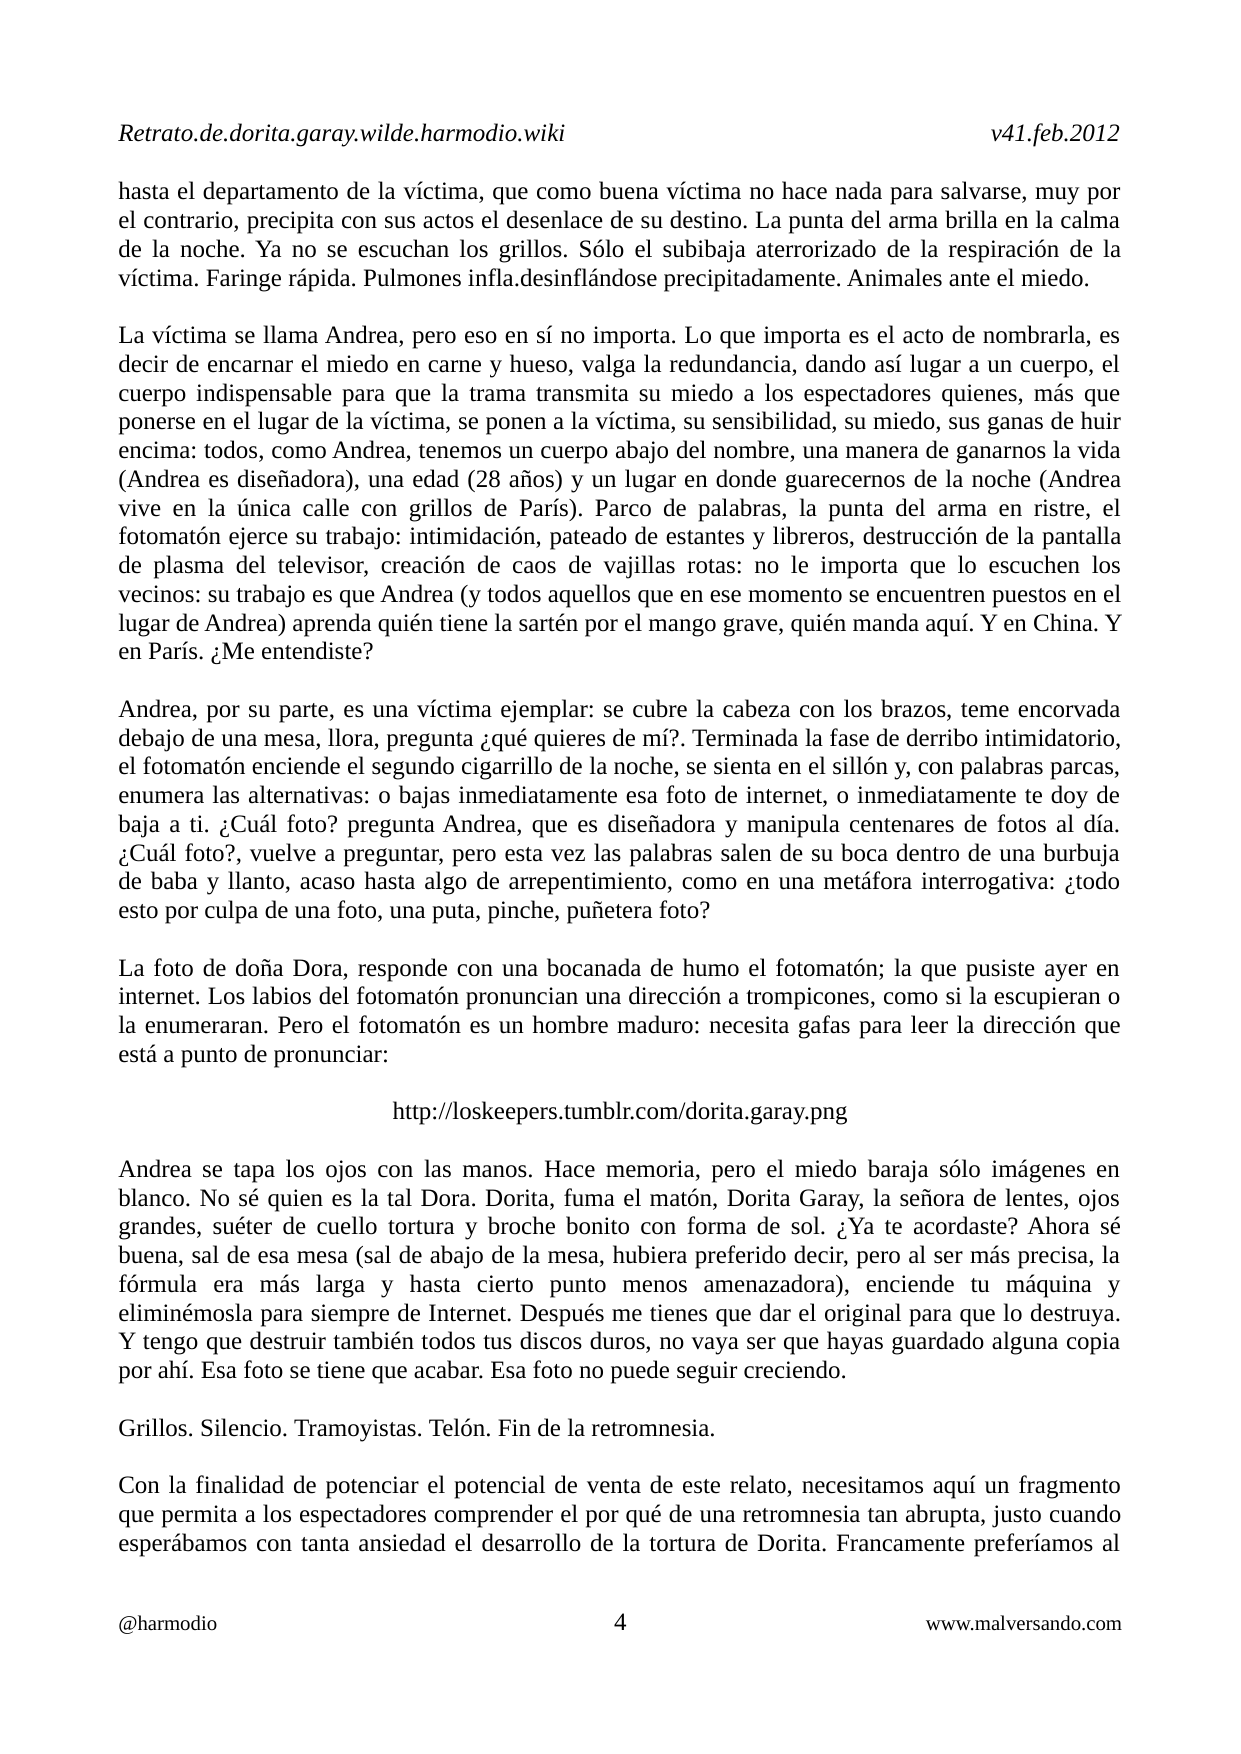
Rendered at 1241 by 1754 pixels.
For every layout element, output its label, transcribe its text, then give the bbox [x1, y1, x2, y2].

text Grillos. Silencio. Tramoyistas. Telón. Fin de la retromnesia. [118, 1413, 1122, 1441]
text http://loskeepers.tumblr.com/dorita.garay.png [118, 1096, 1122, 1125]
text Con la finalidad de potenciar el potencial de venta de este relato, necesitamos aquí un fragmento que permita a los espectadores comprender el por qué de una retromnesia tan abrupta, justo cuando esperábamos con tanta ansiedad el desarrollo de la tortura de Dorita. Francamente preferíamos al [118, 1470, 1122, 1556]
text La foto de doña Dora, responde con una bocanada de humo el fotomatón; la que pusiste ayer en internet. Los labios del fotomatón pronuncian una dirección a trompicones, como si la escupieran o la enumeraran. Pero el fotomatón es un hombre maduro: necesita gafas para leer la dirección que está a punto de pronunciar: [118, 953, 1122, 1068]
text La víctima se llama Andrea, pero eso en sí no importa. Lo que importa es el acto de nombrarla, es decir de encarnar el miedo en carne y hueso, valga la redundancia, dando así lugar a un cuerpo, el cuerpo indispensable para que la trama transmita su miedo a los espectadores quienes, más que ponerse en el lugar de la víctima, se ponen a la víctima, su sensibilidad, su miedo, sus ganas de huir encima: todos, como Andrea, tenemos un cuerpo abajo del nombre, una manera de ganarnos la vida (Andrea es diseñadora), una edad (28 años) y un lugar en donde guarecernos de la noche (Andrea vive en la única calle con grillos de París). Parco de palabras, la punta del arma en ristre, el fotomatón ejerce su trabajo: intimidación, pateado de estantes y libreros, destrucción de la pantalla de plasma del televisor, creación de caos de vajillas rotas: no le importa que lo escuchen los vecinos: su trabajo es que Andrea (y todos aquellos que en ese momento se encuentren puestos en el lugar de Andrea) aprenda quién tiene la sartén por el mango grave, quién manda aquí. Y en China. Y en París. ¿Me entendiste? [118, 320, 1122, 665]
text hasta el departamento de la víctima, que como buena víctima no hace nada para salvarse, muy por el contrario, precipita con sus actos el desenlace de su destino. La punta del arma brilla en la calma de la noche. Ya no se escuchan los grillos. Sólo el subibaja aterrorizado de la respiración de la víctima. Faringe rápida. Pulmones infla.desinflándose precipitadamente. Animales ante el miedo. [118, 176, 1122, 291]
text Andrea se tapa los ojos con las manos. Hace memoria, pero el miedo baraja sólo imágenes en blanco. No sé quien es la tal Dora. Dorita, fuma el matón, Dorita Garay, la señora de lentes, ojos grandes, suéter de cuello tortura y broche bonito con forma de sol. ¿Ya te acordaste? Ahora sé buena, sal de esa mesa (sal de abajo de la mesa, hubiera preferido decir, pero al ser más precisa, la fórmula era más larga y hasta cierto punto menos amenazadora), enciende tu máquina y eliminémosla para siempre de Internet. Después me tienes que dar el original para que lo destruya. Y tengo que destruir también todos tus discos duros, no vaya ser que hayas guardado alguna copia por ahí. Esa foto se tiene que acabar. Esa foto no puede seguir creciendo. [118, 1154, 1122, 1384]
text Andrea, por su parte, es una víctima ejemplar: se cubre la cabeza con los brazos, teme encorvada debajo de una mesa, llora, pregunta ¿qué quieres de mí?. Terminada la fase de derribo intimidatorio, el fotomatón enciende el segundo cigarrillo de la noche, se sienta en el sillón y, con palabras parcas, enumera las alternativas: o bajas inmediatamente esa foto de internet, o inmediatamente te doy de baja a ti. ¿Cuál foto? pregunta Andrea, que es diseñadora y manipula centenares de fotos al día. ¿Cuál foto?, vuelve a preguntar, pero esta vez las palabras salen de su boca dentro de una burbuja de baba y llanto, acaso hasta algo de arrepentimiento, como en una metáfora interrogativa: ¿todo esto por culpa de una foto, una puta, pinche, puñetera foto? [118, 694, 1122, 924]
